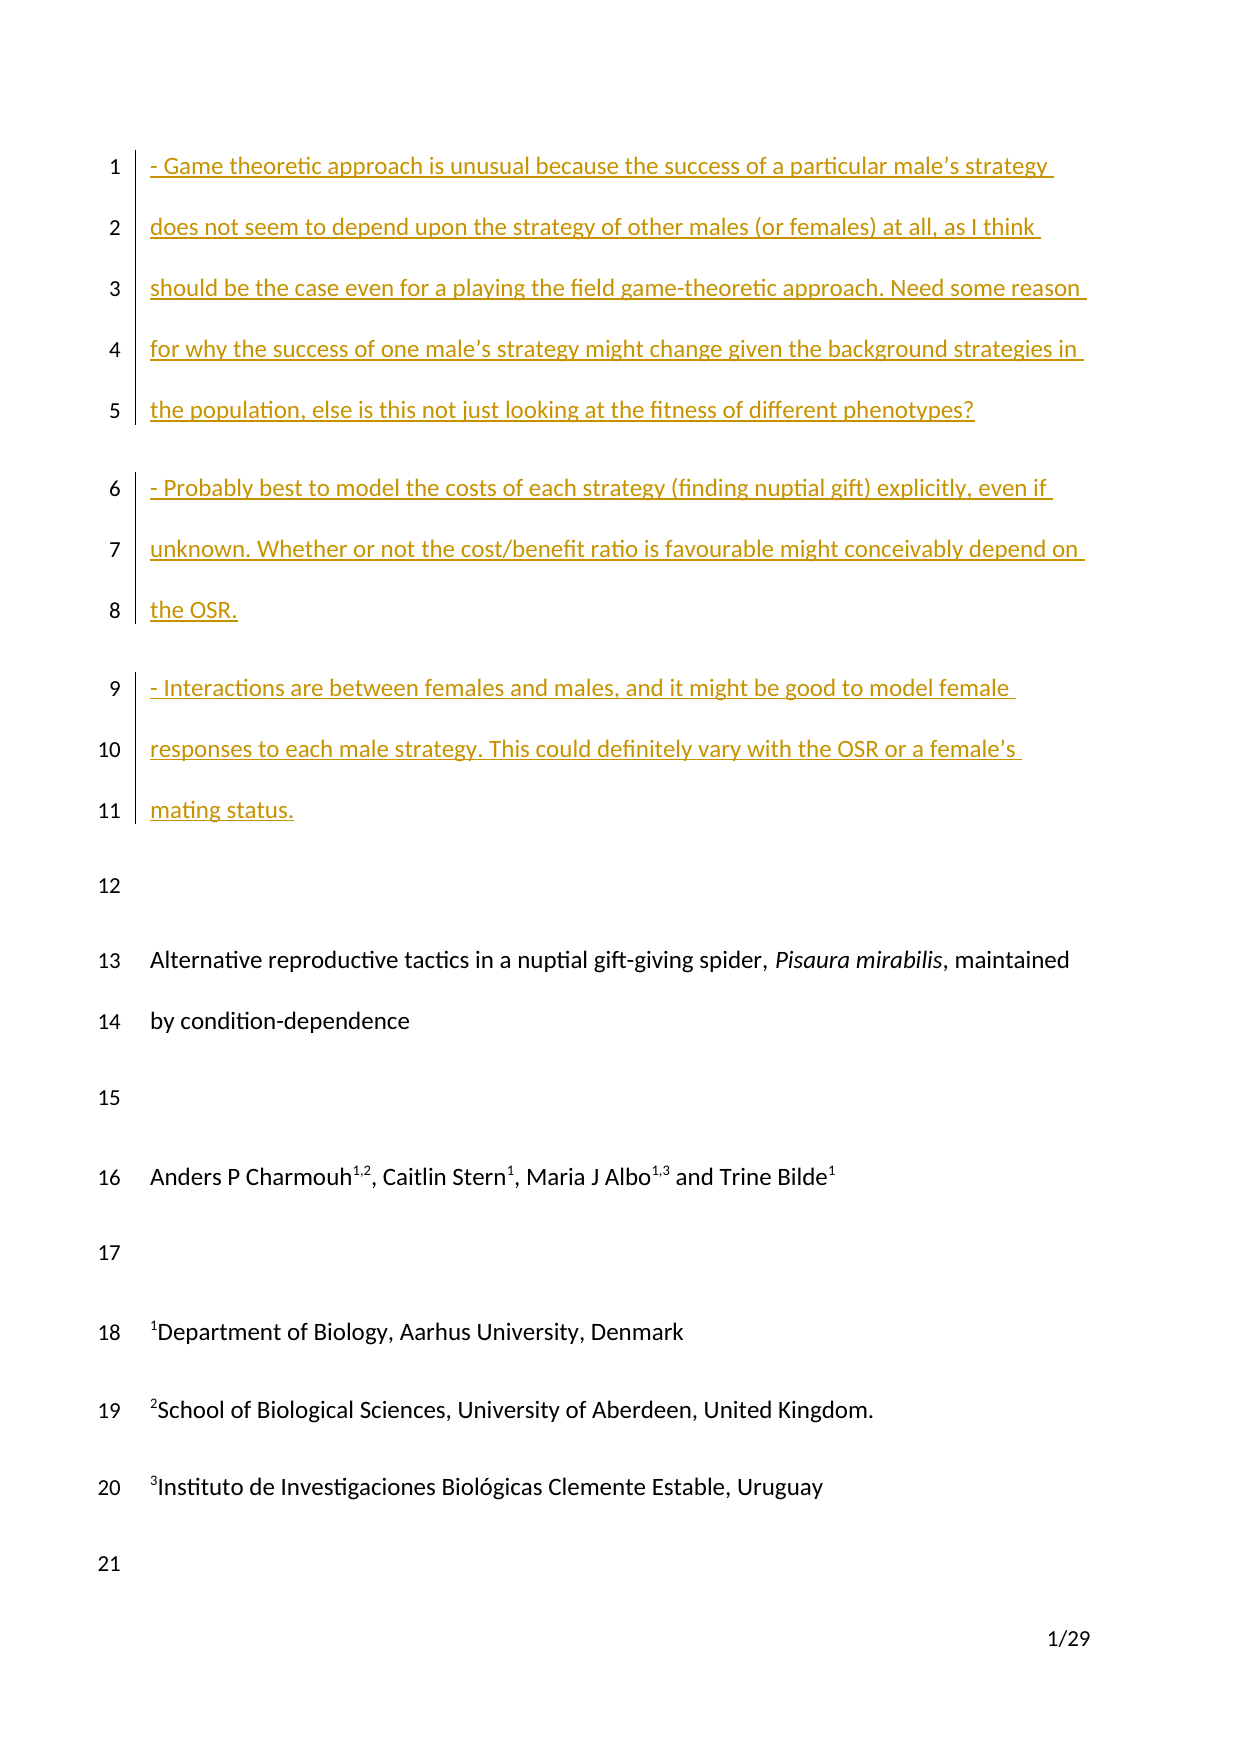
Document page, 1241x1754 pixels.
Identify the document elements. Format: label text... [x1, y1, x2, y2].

text - Probably best to model the costs of each strategy (finding nuptial gift) explicitly, even if unknown. Whether or not the cost/benefit ratio is favourable might conceivably depend on the OSR. [150, 472, 1090, 624]
text - Game theoretic approach is unusual because the success of a particular male’s strategy does not seem to depend upon the strategy of other males (or females) at all, as I think should be the case even for a playing the field game-theoretic approach. Need some reason for why the success of one male’s strategy might change given the background strategies in the population, else is this not just looking at the fitness of different phenotypes? [150, 150, 1090, 425]
text Anders P Charmouh1,2, Caitlin Stern1, Maria J Albo1,3 and Trine Bilde1 [150, 1161, 1090, 1191]
text 3Instituto de Investigaciones Biológicas Clemente Estable, Uruguay [150, 1471, 1090, 1502]
text Alternative reproductive tactics in a nuptial gift-giving spider, Pisaura mirabilis, maintained by condition-dependence [150, 944, 1090, 1036]
text 2School of Biological Sciences, University of Aberdeen, United Kingdom. [150, 1394, 1090, 1424]
text 1Department of Biology, Aarhus University, Denmark [150, 1316, 1090, 1347]
text - Interactions are between females and males, and it might be good to model female responses to each male strategy. This could definitely vary with the OSR or a female’s mating status. [150, 672, 1090, 824]
